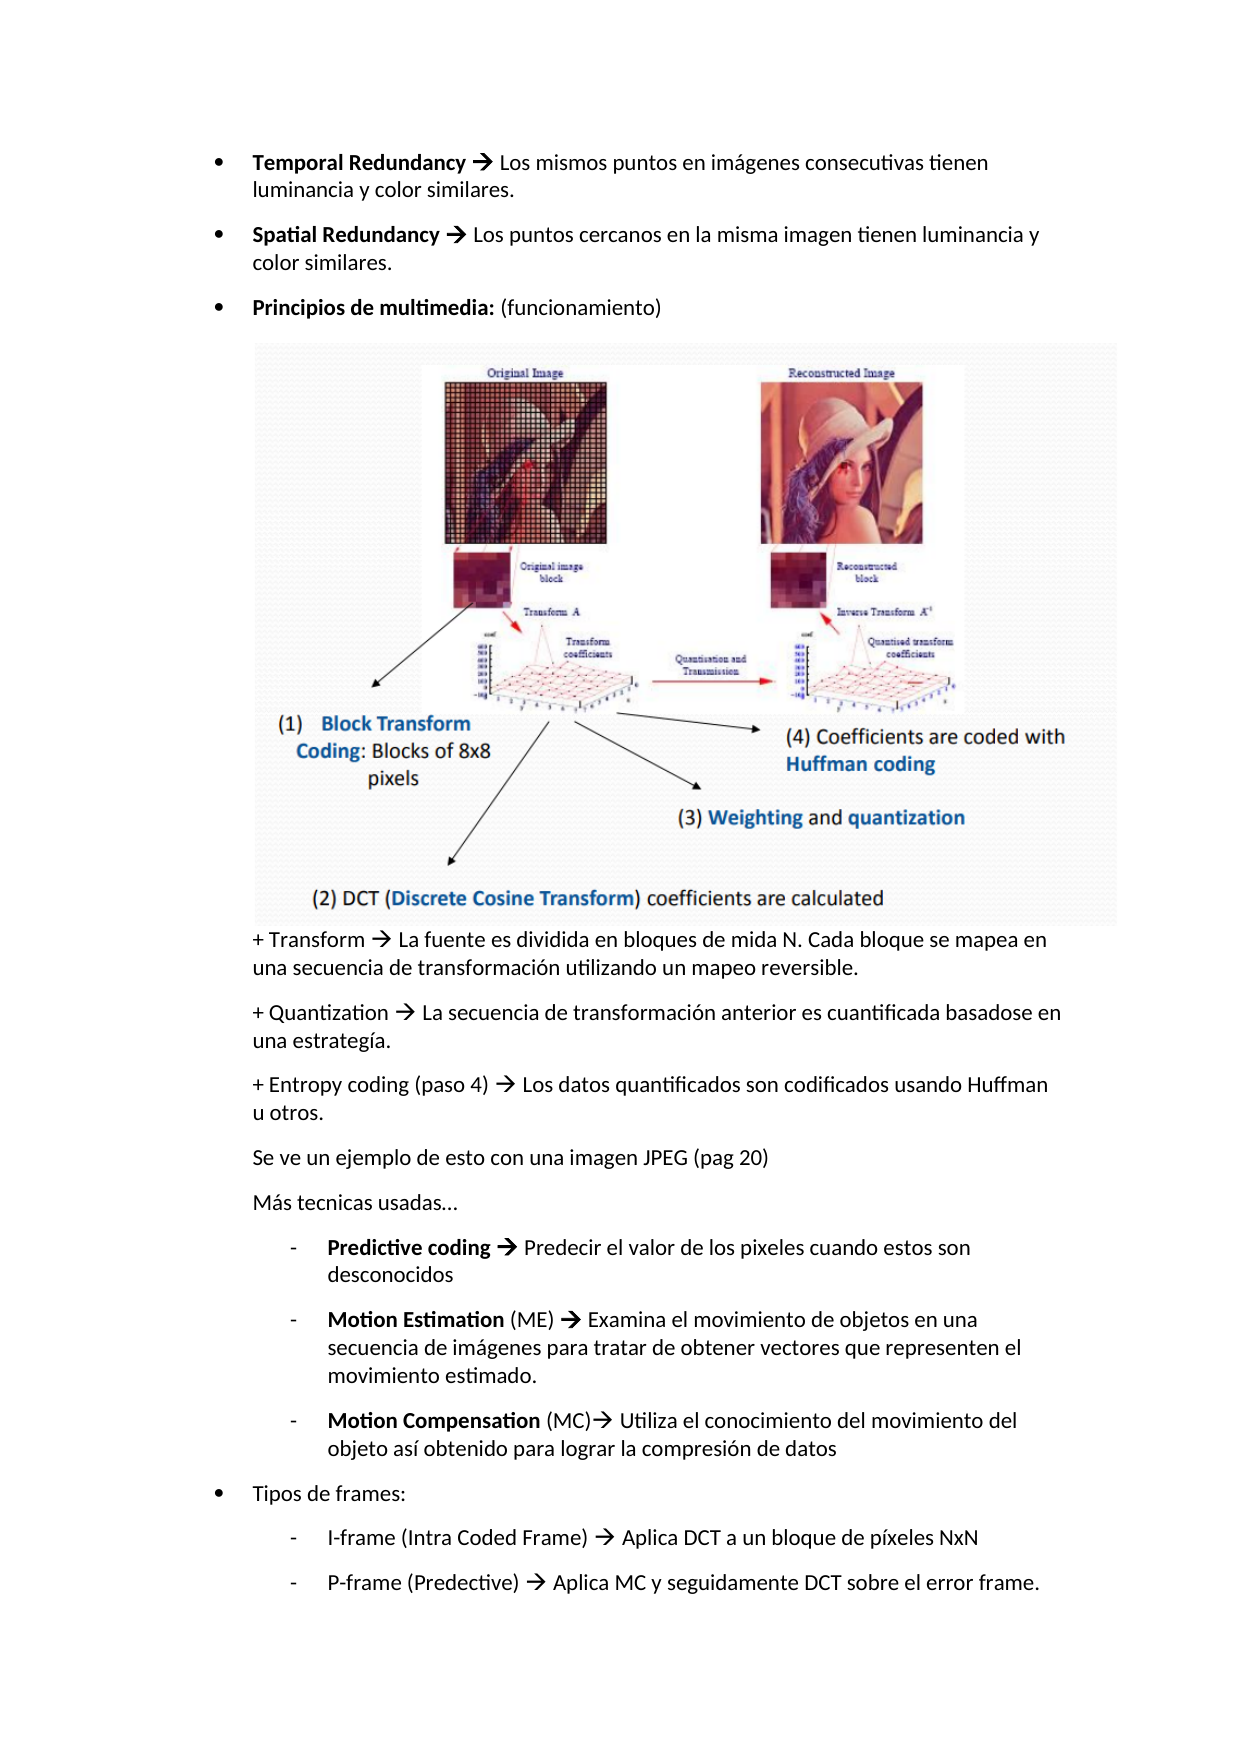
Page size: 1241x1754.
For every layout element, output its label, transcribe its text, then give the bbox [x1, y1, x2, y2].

list P-frame (Predective)  Aplica MC y seguidamente DCT sobre el error frame. [290, 1568, 1063, 1596]
list Tipos de frames: [215, 1479, 1063, 1507]
list I-frame (Intra Coded Frame)  Aplica DCT a un bloque de píxeles NxN [290, 1523, 1063, 1551]
list Principios de multimedia: (funcionamiento) [215, 293, 1063, 321]
list Spatial Redundancy  Los puntos cercanos en la misma imagen tienen luminancia y color similares. [215, 220, 1063, 276]
list Se ve un ejemplo de esto con una imagen JPEG (pag 20) [252, 1143, 1063, 1171]
list Más tecnicas usadas… [252, 1188, 1063, 1216]
list + Quantization  La secuencia de transformación anterior es cuantificada basadose en una estrategía. [252, 998, 1063, 1054]
list Temporal Redundancy  Los mismos puntos en imágenes consecutivas tienen luminancia y color similares. [215, 148, 1063, 204]
list Motion Compensation (MC) Utiliza el conocimiento del movimiento del objeto así obtenido para lograr la compresión de datos [290, 1406, 1063, 1462]
list Predictive coding  Predecir el valor de los pixeles cuando estos son desconocidos [290, 1233, 1063, 1289]
list + Transform  La fuente es dividida en bloques de mida N. Cada bloque se mapea en una secuencia de transformación utilizando un mapeo reversible. [252, 338, 1063, 981]
list + Entropy coding (paso 4)  Los datos quantificados son codificados usando Huffman u otros. [252, 1071, 1063, 1127]
list Motion Estimation (ME)  Examina el movimiento de objetos en una secuencia de imágenes para tratar de obtener vectores que representen el movimiento estimado. [290, 1305, 1063, 1389]
